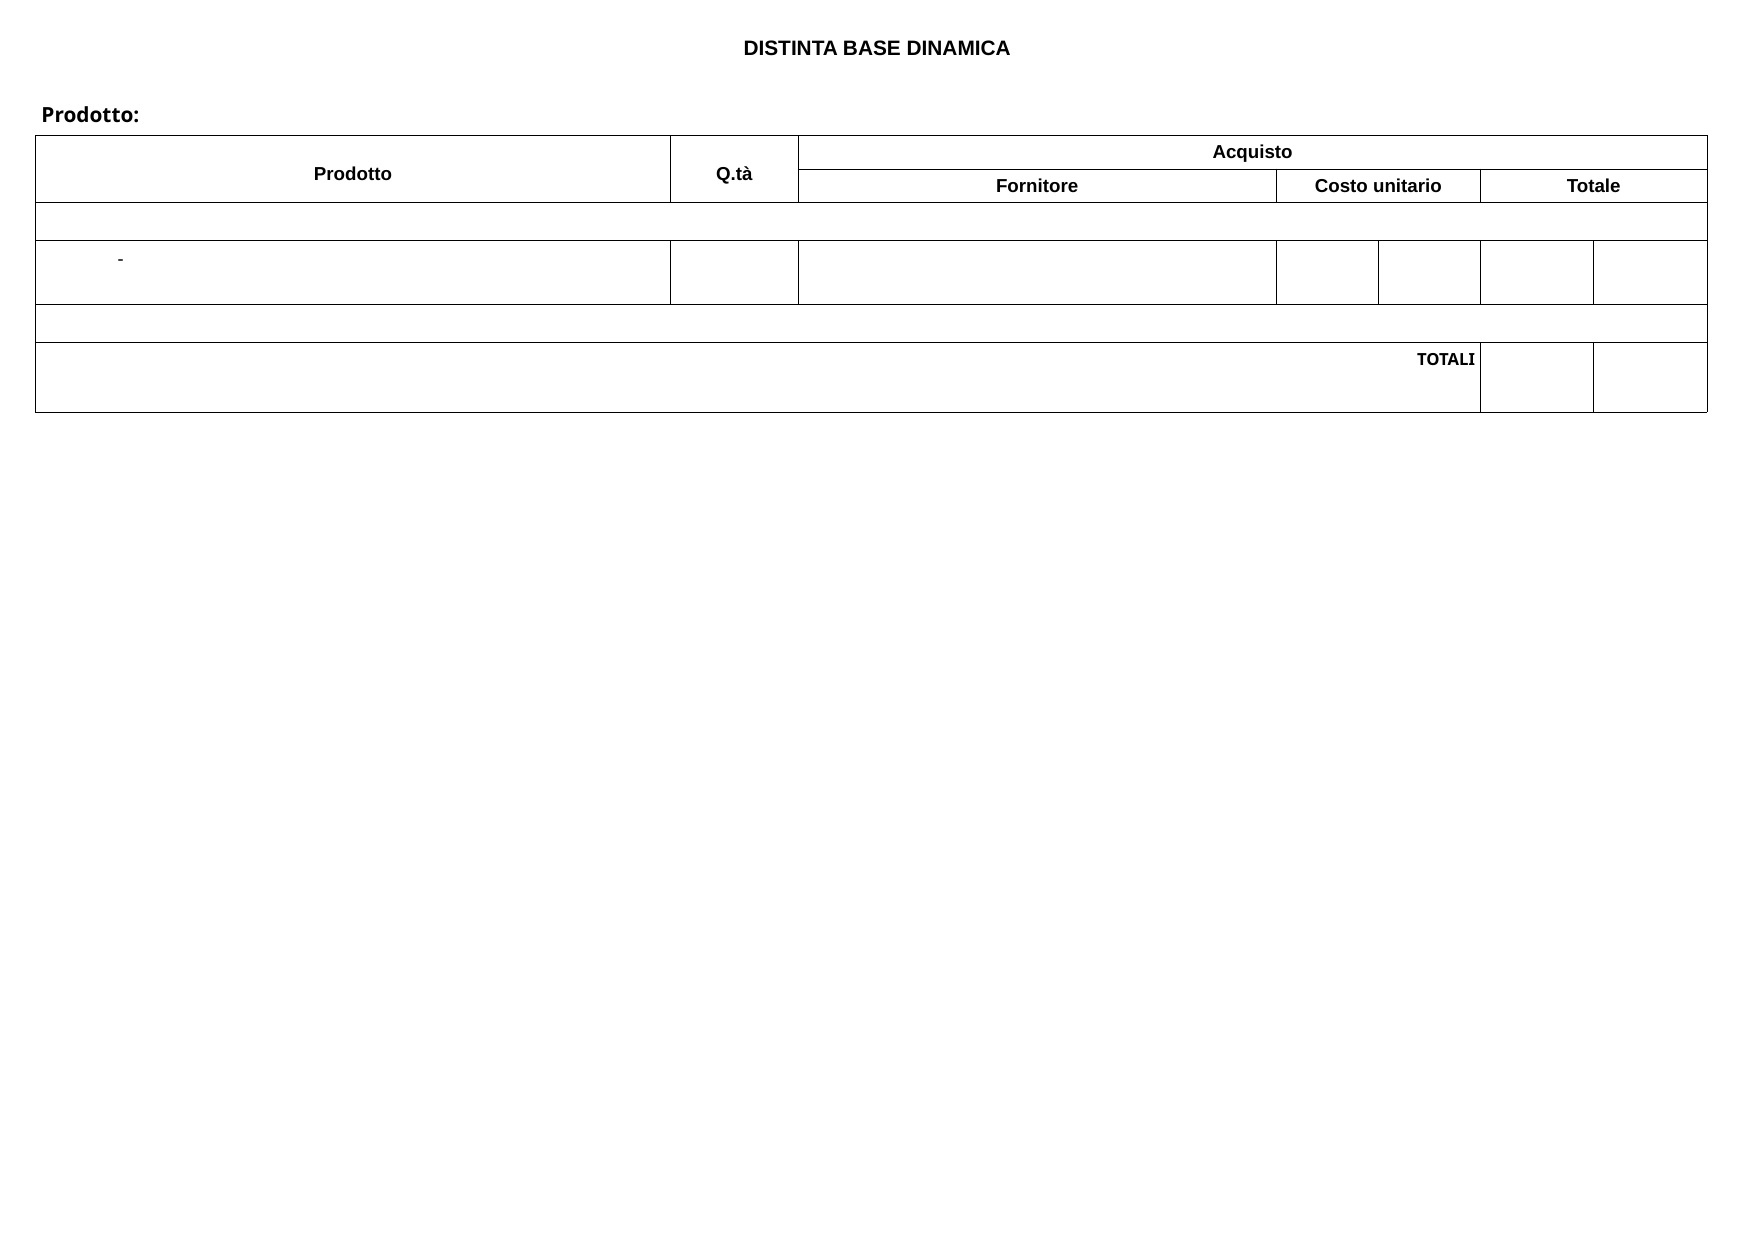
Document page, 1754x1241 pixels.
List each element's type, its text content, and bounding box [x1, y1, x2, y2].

table_cell Fornitore [799, 170, 1276, 202]
table_header Prodotto [36, 136, 670, 202]
table_cell Costo unitario [1277, 170, 1480, 202]
table_header Prodotto: <o.default_code> <o.name> [35, 94, 818, 135]
table_cell Totale [1481, 170, 1707, 202]
table_cell <get_totals()[1]> [1594, 343, 1707, 412]
table_cell <line[8]> [1481, 241, 1593, 304]
table_header [1487, 94, 1718, 135]
table_header Q.tà [671, 136, 798, 202]
table_header Acquisto [799, 136, 1707, 168]
table_cell <line[9]> [1594, 241, 1707, 304]
table_cell TOTALI [36, 343, 1480, 412]
table_cell </for> [36, 305, 1707, 342]
table_header [819, 94, 1255, 135]
table_cell <line[0]> - <line[1]> [36, 241, 670, 304]
table_cell <for each="line in get_objects(o)"> [36, 203, 1707, 240]
table_cell <get_totals()[0]> [1481, 343, 1593, 412]
table_cell <line[7]> [1379, 241, 1480, 304]
table_cell <line[2]> <line[3]> [671, 241, 798, 304]
table_cell <line[4]> [799, 241, 1276, 304]
table_header [1255, 94, 1487, 135]
table_cell <line[6]> [1277, 241, 1378, 304]
